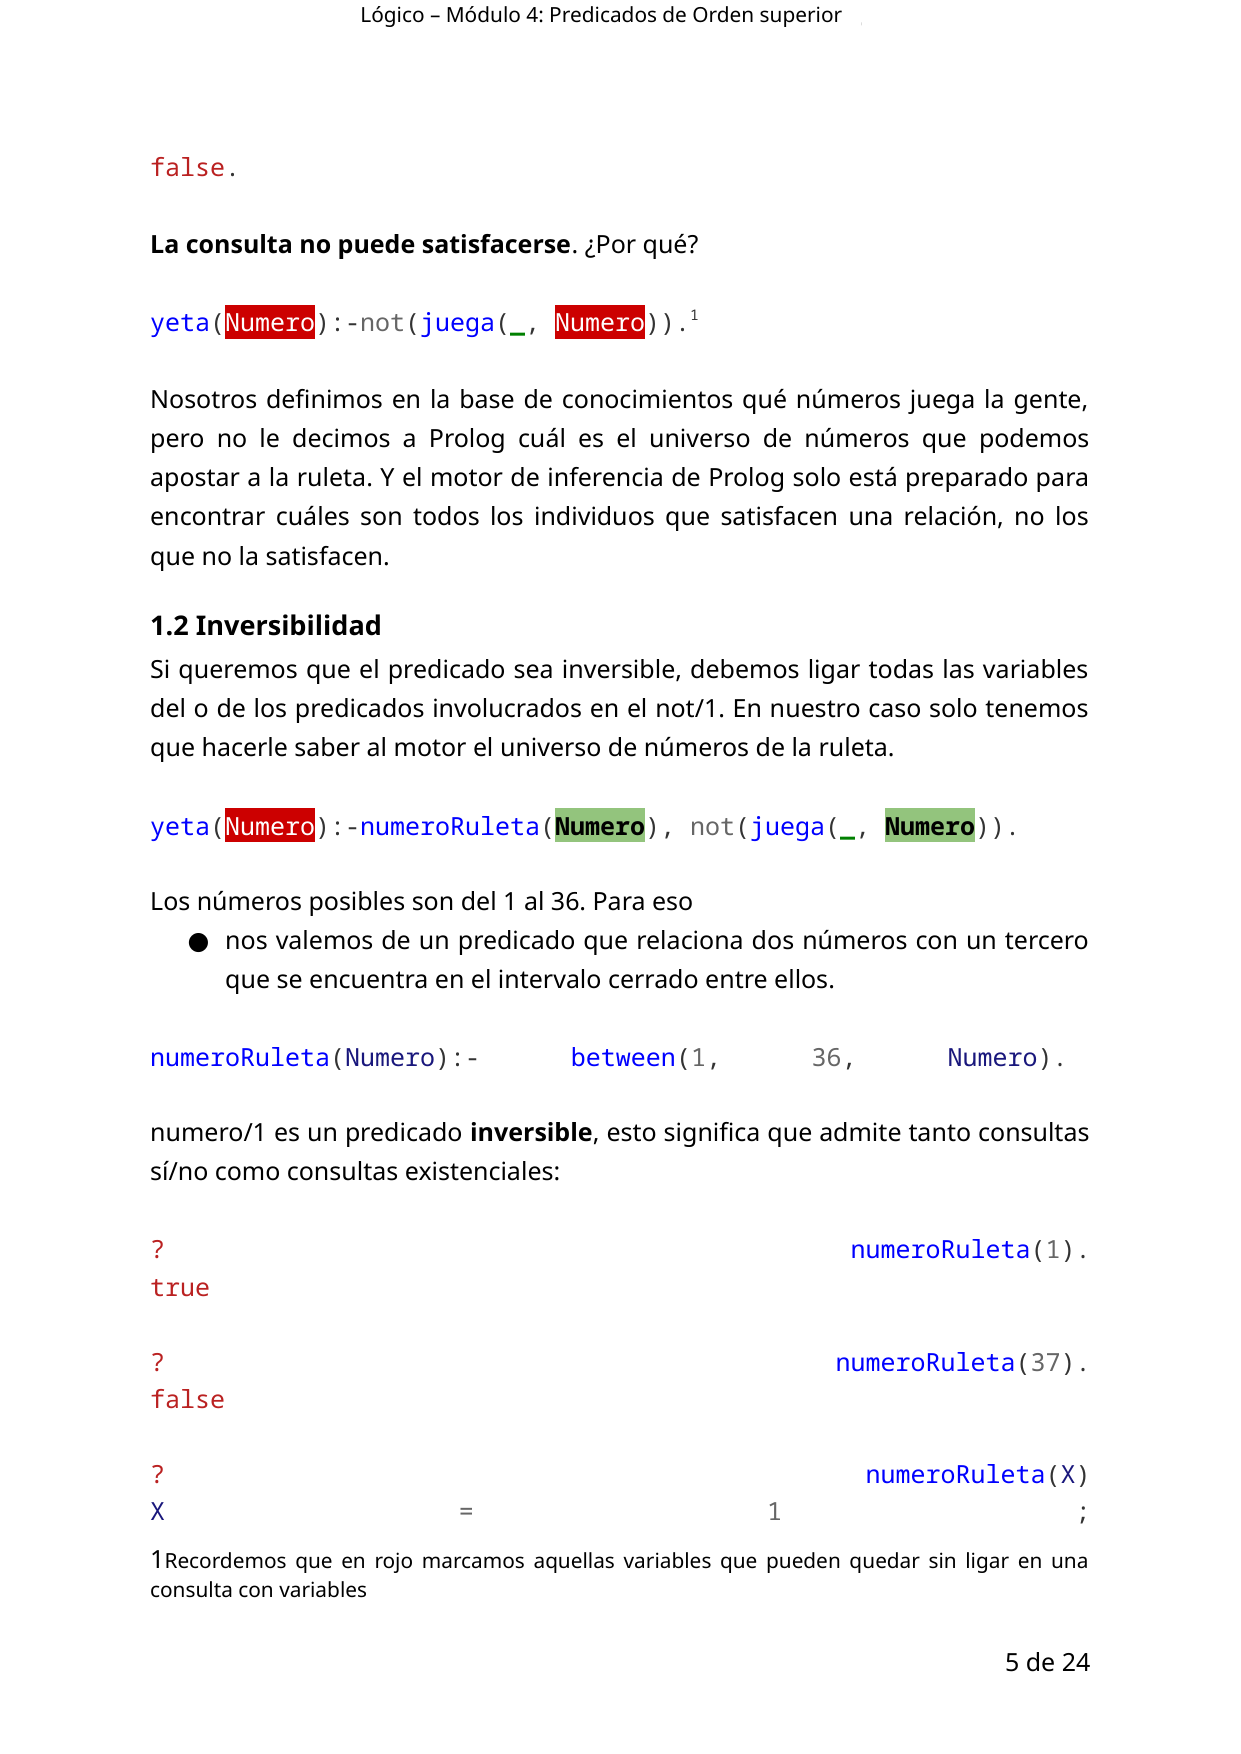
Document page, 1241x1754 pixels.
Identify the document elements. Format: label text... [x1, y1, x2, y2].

text false. [150, 150, 1090, 184]
text La consulta no puede satisfacerse. ¿Por qué? [150, 227, 1090, 261]
text ? numeroRuleta(1). true ? numeroRuleta(37). false ? numeroRuleta(X) X = 1 ; [150, 1232, 1090, 1528]
list nos valemos de un predicado que relaciona dos números con un tercero que se encuentra en el intervalo cerrado entre ellos. [187, 922, 1090, 996]
text numeroRuleta(Numero):- between(1, 36, Numero). [150, 1040, 1067, 1111]
text numero/1 es un predicado inversible, esto significa que admite tanto consultas sí/no como consultas existenciales: [150, 1114, 1090, 1188]
text Los números posibles son del 1 al 36. Para eso [150, 883, 1090, 917]
text yeta(Numero):-numeroRuleta(Numero), not(juega(_, Numero)). [150, 808, 1090, 842]
subtitle 1.2 Inversibilidad [150, 606, 1090, 643]
text Recordemos que en rojo marcamos aquellas variables que pueden quedar sin ligar en una consulta con variables [150, 1541, 1090, 1604]
text Si queremos que el predicado sea inversible, debemos ligar todas las variables del o de los predicados involucrados en el not/1. En nuestro caso solo tenemos que hacerle saber al motor el universo de números de la ruleta. [150, 652, 1090, 764]
text yeta(Numero):-not(juega(_, Numero)). [150, 305, 1090, 339]
text Nosotros definimos en la base de conocimientos qué números juega la gente, pero no le decimos a Prolog cuál es el universo de números que podemos apostar a la ruleta. Y el motor de inferencia de Prolog solo está preparado para encontrar cuáles son todos los individuos que satisfacen una relación, no los que no la satisfacen. [150, 381, 1090, 572]
